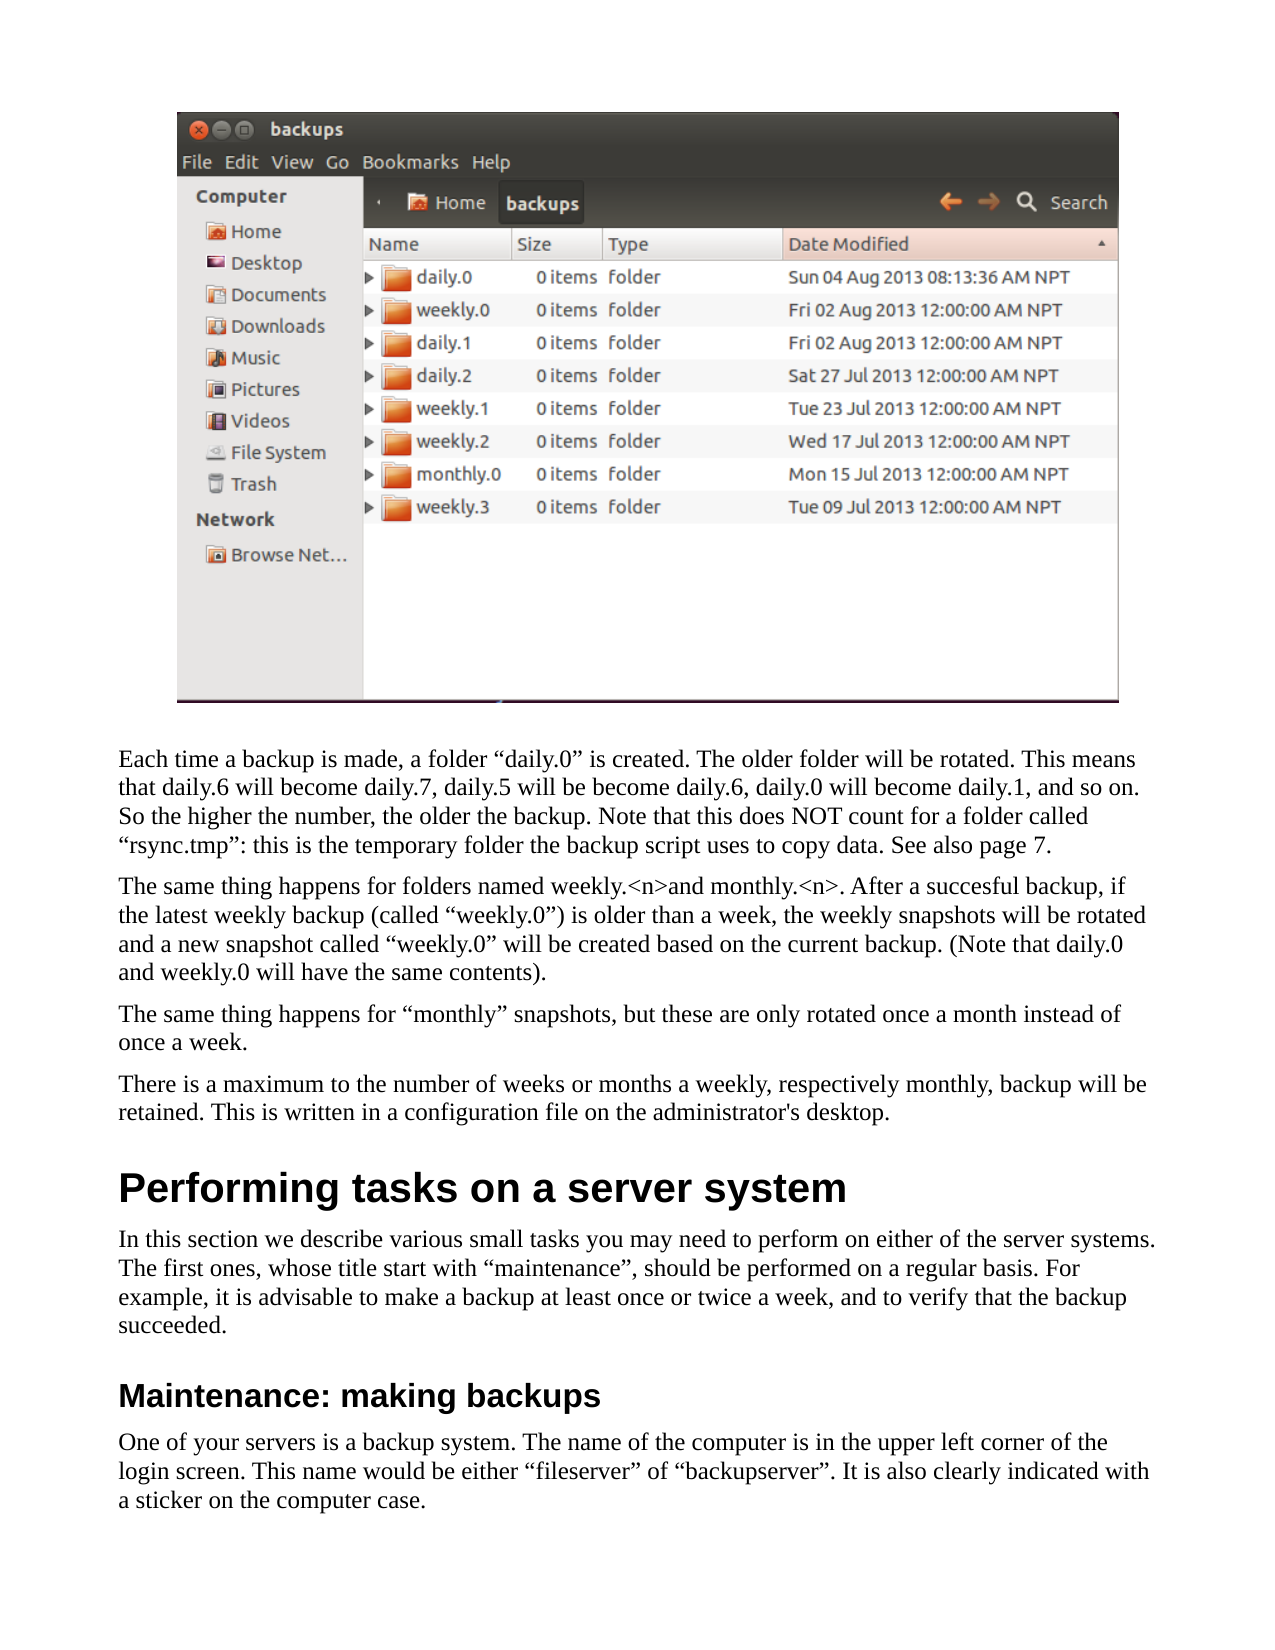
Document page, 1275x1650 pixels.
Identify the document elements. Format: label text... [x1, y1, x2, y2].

text One of your servers is a backup system. The name of the computer is in the upper left corner of the login screen. This name would be either “fileserver” of “backupserver”. It is also clearly indicated with a sticker on the computer case. [118, 1427, 1157, 1514]
text The same thing happens for “monthly” snapshots, but these are only rotated once a month instead of once a week. [118, 999, 1157, 1056]
text Each time a backup is made, a folder “daily.0” is created. The older folder will be rotated. This means that daily.6 will become daily.7, daily.5 will be become daily.6, daily.0 will become daily.1, and so on. So the higher the number, the older the backup. Note that this does NOT count for a folder called “rsync.tmp”: this is the temporary folder the backup script uses to copy data. See also page 7. [118, 744, 1157, 859]
text In this section we describe various small tasks you may need to perform on either of the server systems. The first ones, whose title start with “maintenance”, should be performed on a regular basis. For example, it is advisable to make a backup at least once or twice a week, and to verify that the backup succeeded. [118, 1224, 1157, 1339]
text There is a maximum to the number of weeks or months a weekly, respectively monthly, backup will be retained. This is written in a configuration file on the administrator's desktop. [118, 1069, 1157, 1126]
subtitle Performing tasks on a server system [118, 1164, 1157, 1212]
text The same thing happens for folders named weekly.<n>and monthly.<n>. After a succesful backup, if the latest weekly backup (called “weekly.0”) is older than a week, the weekly snapshots will be rotated and a new snapshot called “weekly.0” will be created based on the current backup. (Note that daily.0 and weekly.0 will have the same contents). [118, 871, 1157, 986]
subtitle Maintenance: making backups [118, 1377, 1157, 1415]
picture [177, 112, 1119, 703]
